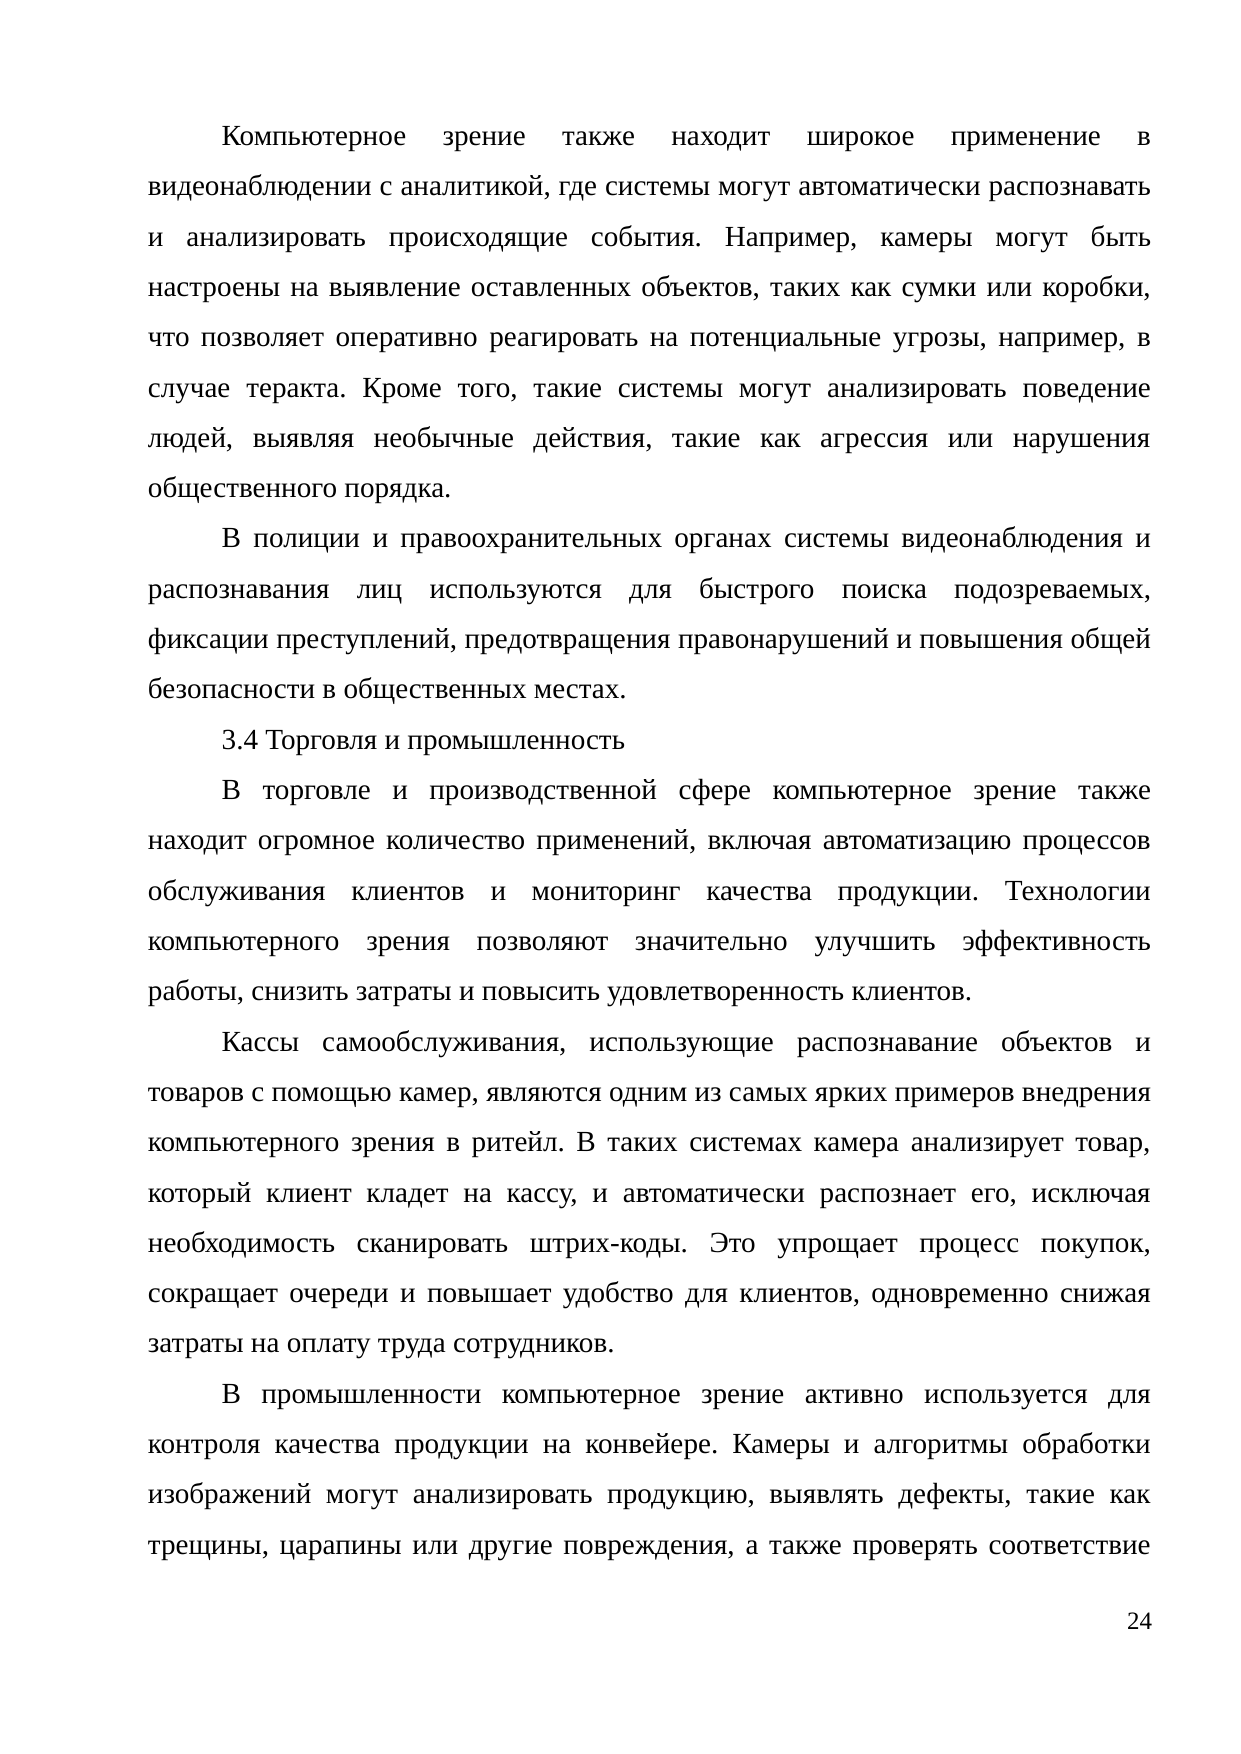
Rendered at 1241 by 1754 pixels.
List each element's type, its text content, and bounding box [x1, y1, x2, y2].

text Кассы самообслуживания, использующие распознавание объектов и товаров с помощью камер, являются одним из самых ярких примеров внедрения компьютерного зрения в ритейл. В таких системах камера анализирует товар, который клиент кладет на кассу, и автоматически распознает его, исключая необходимость сканировать штрих-коды. Это упрощает процесс покупок, сокращает очереди и повышает удобство для клиентов, одновременно снижая затраты на оплату труда сотрудников. [148, 1024, 1152, 1359]
text 3.4 Торговля и промышленность [148, 722, 1152, 755]
text В торговле и производственной сфере компьютерное зрение также находит огромное количество применений, включая автоматизацию процессов обслуживания клиентов и мониторинг качества продукции. Технологии компьютерного зрения позволяют значительно улучшить эффективность работы, снизить затраты и повысить удовлетворенность клиентов. [148, 772, 1152, 1007]
text Компьютерное зрение также находит широкое применение в видеонаблюдении с аналитикой, где системы могут автоматически распознавать и анализировать происходящие события. Например, камеры могут быть настроены на выявление оставленных объектов, таких как сумки или коробки, что позволяет оперативно реагировать на потенциальные угрозы, например, в случае теракта. Кроме того, такие системы могут анализировать поведение людей, выявляя необычные действия, такие как агрессия или нарушения общественного порядка. [148, 118, 1152, 504]
text В полиции и правоохранительных органах системы видеонаблюдения и распознавания лиц используются для быстрого поиска подозреваемых, фиксации преступлений, предотвращения правонарушений и повышения общей безопасности в общественных местах. [148, 521, 1152, 705]
text В промышленности компьютерное зрение активно используется для контроля качества продукции на конвейере. Камеры и алгоритмы обработки изображений могут анализировать продукцию, выявлять дефекты, такие как трещины, царапины или другие повреждения, а также проверять соответствие [148, 1376, 1152, 1560]
